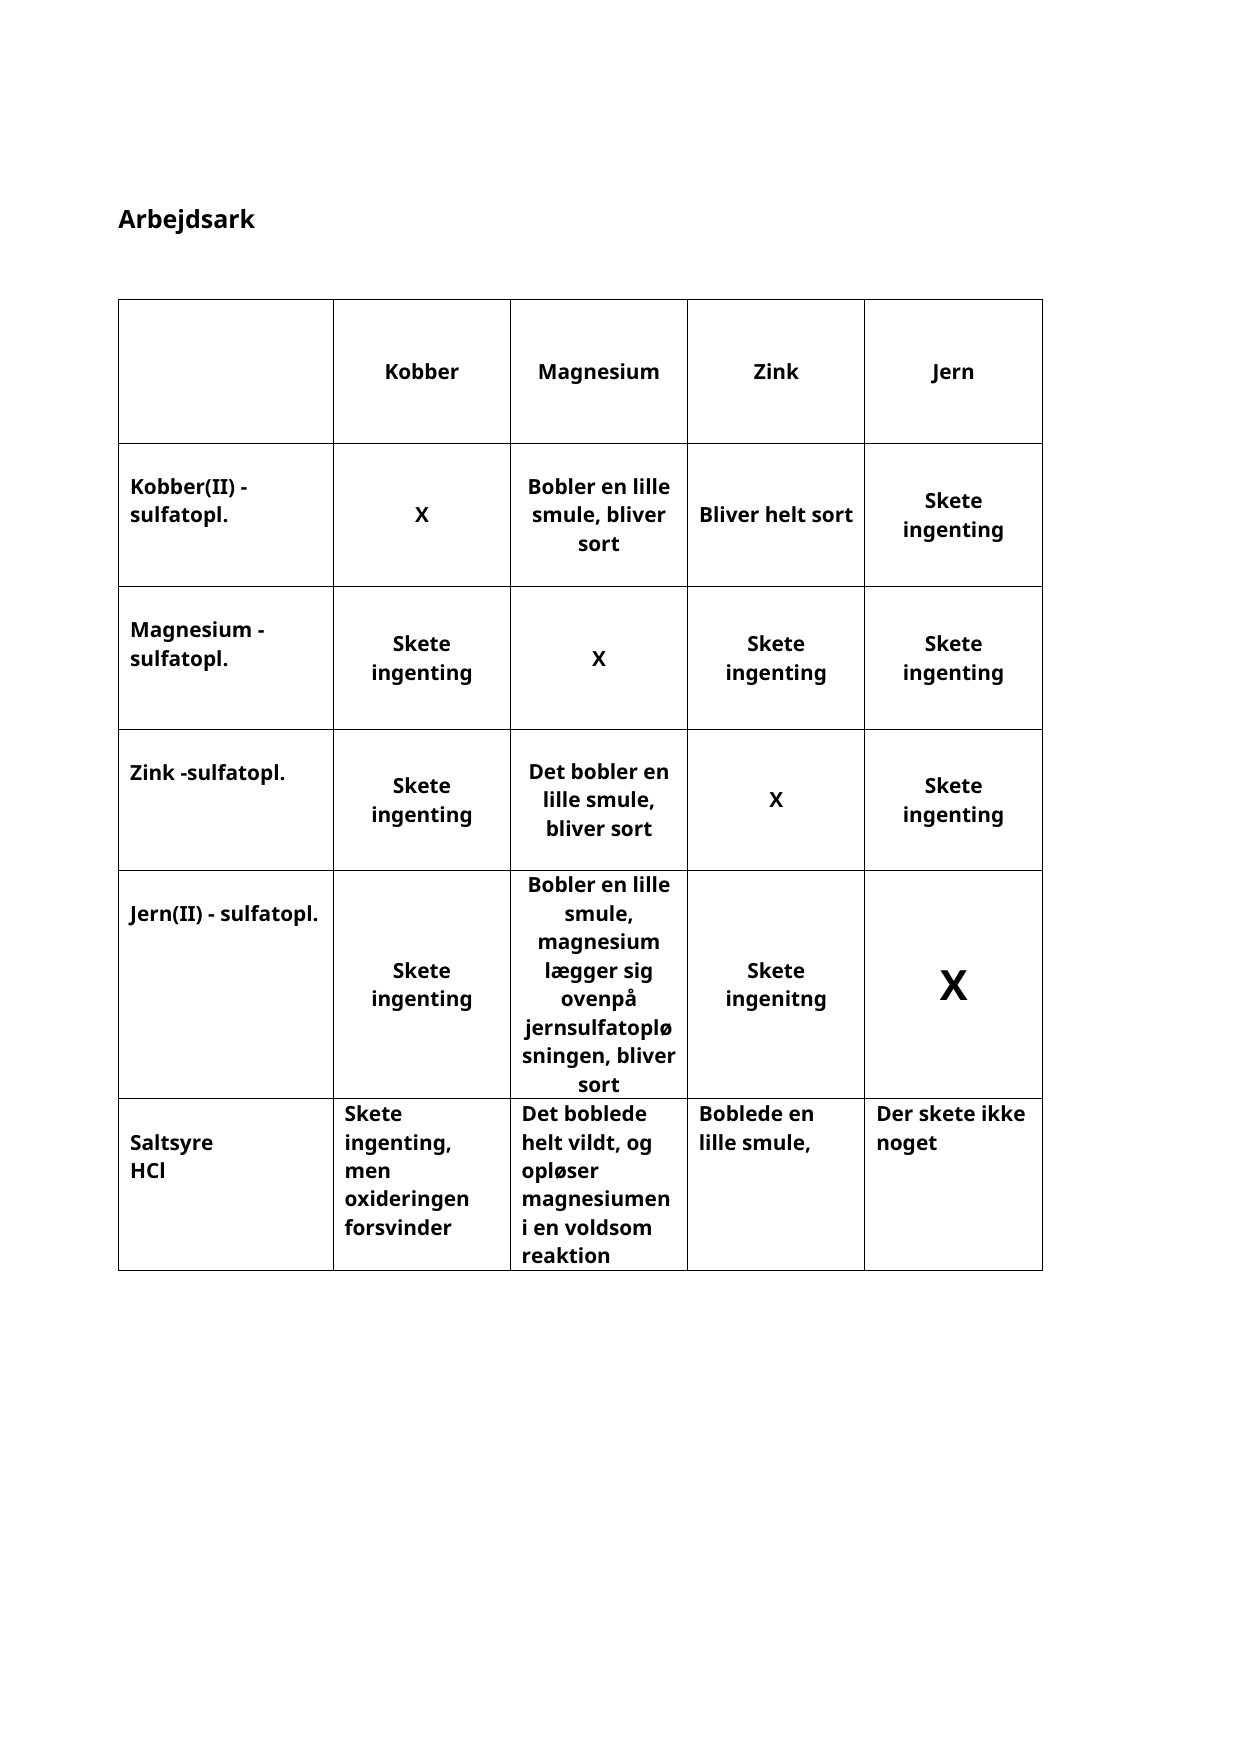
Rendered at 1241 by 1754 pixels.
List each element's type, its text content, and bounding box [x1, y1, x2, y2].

table_cell Kobber(II) - sulfatopl. [119, 444, 333, 586]
table_cell X [865, 871, 1042, 1098]
table_cell Skete ingenting [334, 587, 510, 729]
table_header Kobber [334, 300, 510, 443]
table_cell Bliver helt sort [688, 444, 864, 586]
table_cell X [688, 730, 864, 869]
table_cell Skete ingenting [334, 730, 510, 869]
table_cell Skete ingenting, men oxideringen forsvinder [334, 1099, 510, 1270]
table_header Jern [865, 300, 1042, 443]
table_cell Jern(II) - sulfatopl. [119, 871, 333, 1098]
table_cell Det bobler en lille smule, bliver sort [511, 730, 687, 869]
table_cell Skete ingenting [865, 587, 1042, 729]
table_cell Skete ingenting [334, 871, 510, 1098]
table_cell Saltsyre HCl [119, 1099, 333, 1270]
table_cell Zink -sulfatopl. [119, 730, 333, 869]
table_header Magnesium [511, 300, 687, 443]
table_cell Bobler en lille smule, magnesium lægger sig ovenpå jernsulfatopløsningen, bliver sort [511, 871, 687, 1098]
table_header Zink [688, 300, 864, 443]
table_cell Skete ingenting [865, 730, 1042, 869]
table_cell Skete ingenting [688, 587, 864, 729]
table_cell X [511, 587, 687, 729]
table_cell Skete ingenitng [688, 871, 864, 1098]
table_header [119, 300, 333, 443]
table_cell X [334, 444, 510, 586]
table_cell Bobler en lille smule, bliver sort [511, 444, 687, 586]
table_cell Magnesium - sulfatopl. [119, 587, 333, 729]
subtitle Arbejdsark [118, 202, 1122, 236]
table_cell Der skete ikke noget [865, 1099, 1042, 1270]
table_cell Skete ingenting [865, 444, 1042, 586]
table_cell Det boblede helt vildt, og opløser magnesiumen i en voldsom reaktion [511, 1099, 687, 1270]
table_cell Boblede en lille smule, [688, 1099, 864, 1270]
